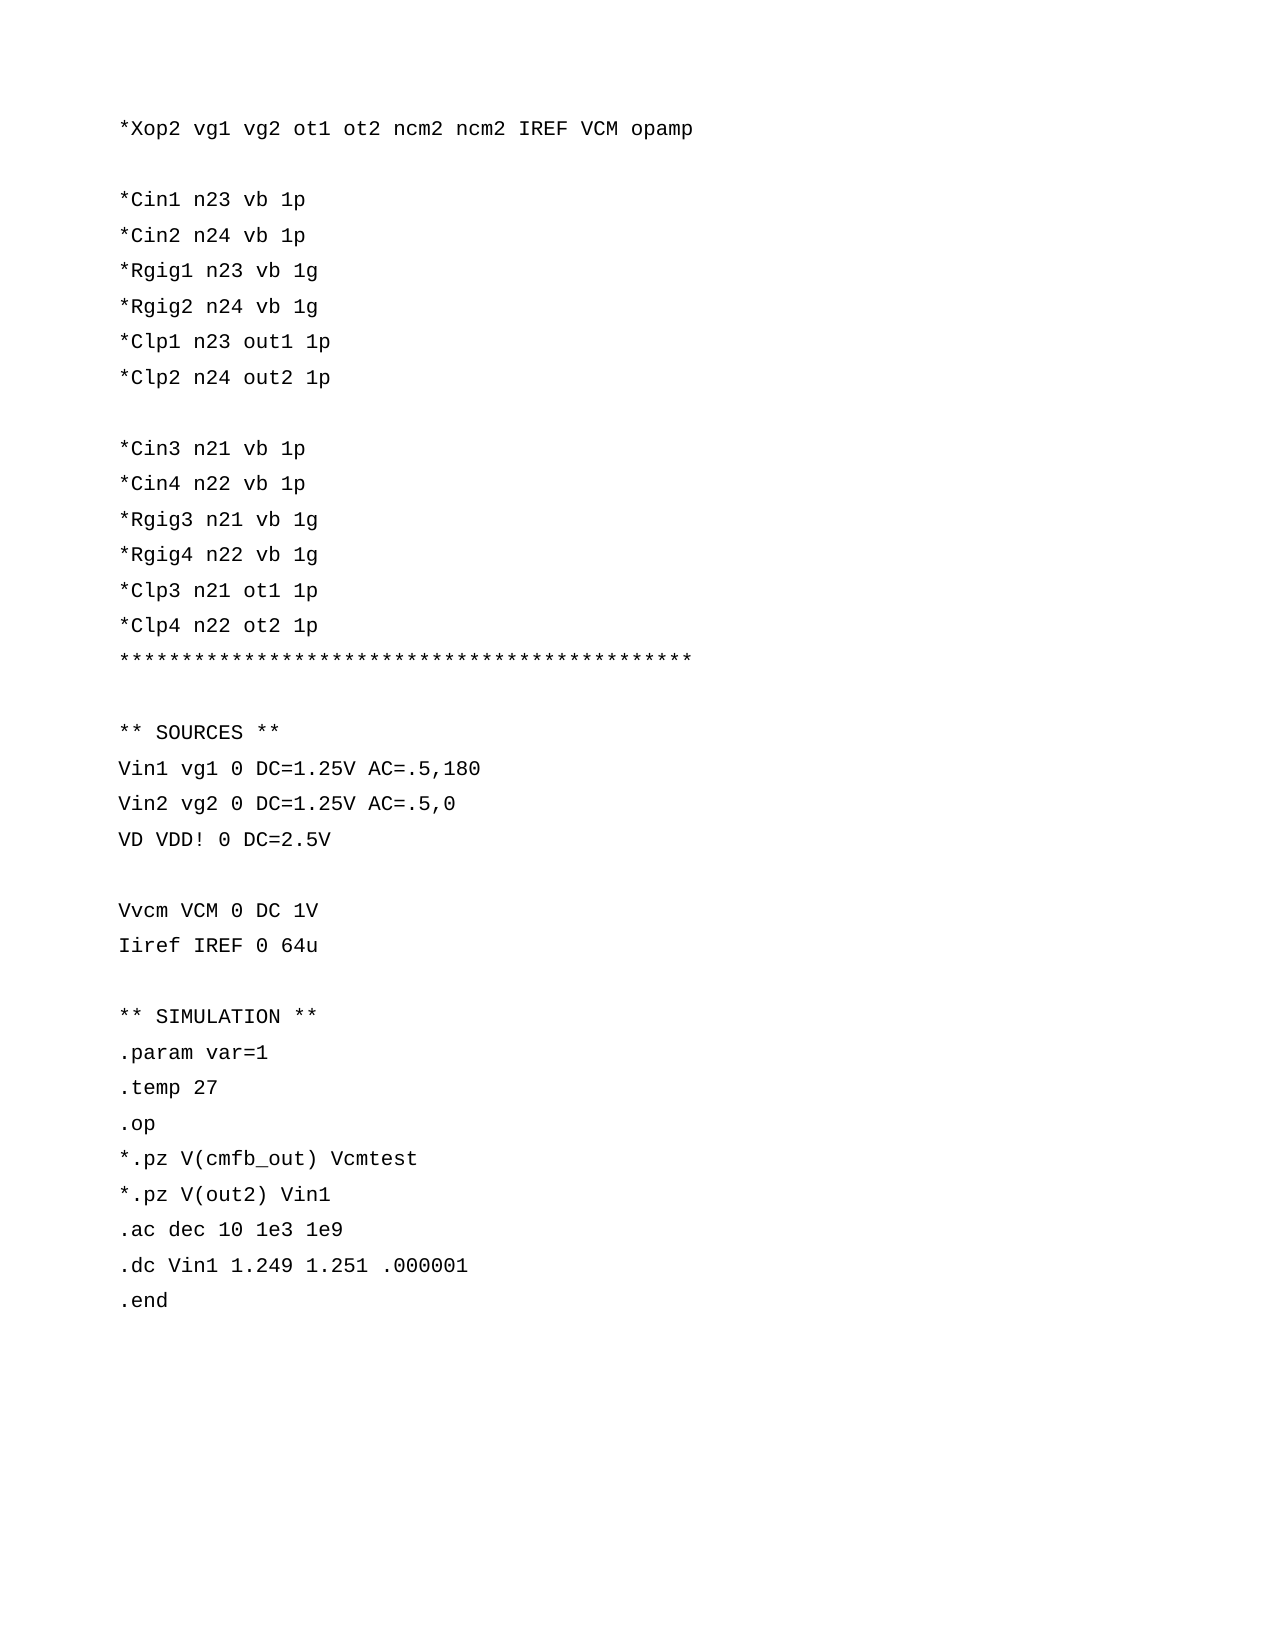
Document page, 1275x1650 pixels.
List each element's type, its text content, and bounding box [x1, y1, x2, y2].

text .param var=1 [118, 1042, 1157, 1065]
text .end [118, 1290, 1157, 1314]
text Vvcm VCM 0 DC 1V [118, 899, 1157, 923]
text .dc Vin1 1.249 1.251 .000001 [118, 1255, 1157, 1278]
text *Clp4 n22 ot2 1p [118, 615, 1157, 639]
text *Rgig3 n21 vb 1g [118, 509, 1157, 532]
text ** SIMULATION ** [118, 1006, 1157, 1030]
text ** SOURCES ** [118, 722, 1157, 746]
text *Clp3 n21 ot1 1p [118, 580, 1157, 603]
text .temp 27 [118, 1077, 1157, 1101]
text Vin2 vg2 0 DC=1.25V AC=.5,0 [118, 793, 1157, 817]
text .op [118, 1113, 1157, 1136]
text *.pz V(cmfb_out) Vcmtest [118, 1148, 1157, 1172]
text *Cin4 n22 vb 1p [118, 473, 1157, 497]
text Iiref IREF 0 64u [118, 935, 1157, 959]
text *Xop2 vg1 vg2 ot1 ot2 ncm2 ncm2 IREF VCM opamp [118, 118, 1157, 142]
text *.pz V(out2) Vin1 [118, 1184, 1157, 1207]
text *Cin1 n23 vb 1p [118, 189, 1157, 213]
text ********************************************** [118, 651, 1157, 674]
text .ac dec 10 1e3 1e9 [118, 1219, 1157, 1243]
text *Clp1 n23 out1 1p [118, 331, 1157, 355]
text VD VDD! 0 DC=2.5V [118, 828, 1157, 852]
text *Cin2 n24 vb 1p [118, 225, 1157, 248]
text *Rgig4 n22 vb 1g [118, 544, 1157, 568]
text *Cin3 n21 vb 1p [118, 438, 1157, 461]
text Vin1 vg1 0 DC=1.25V AC=.5,180 [118, 757, 1157, 781]
text *Rgig1 n23 vb 1g [118, 260, 1157, 284]
text *Rgig2 n24 vb 1g [118, 296, 1157, 319]
text *Clp2 n24 out2 1p [118, 367, 1157, 390]
